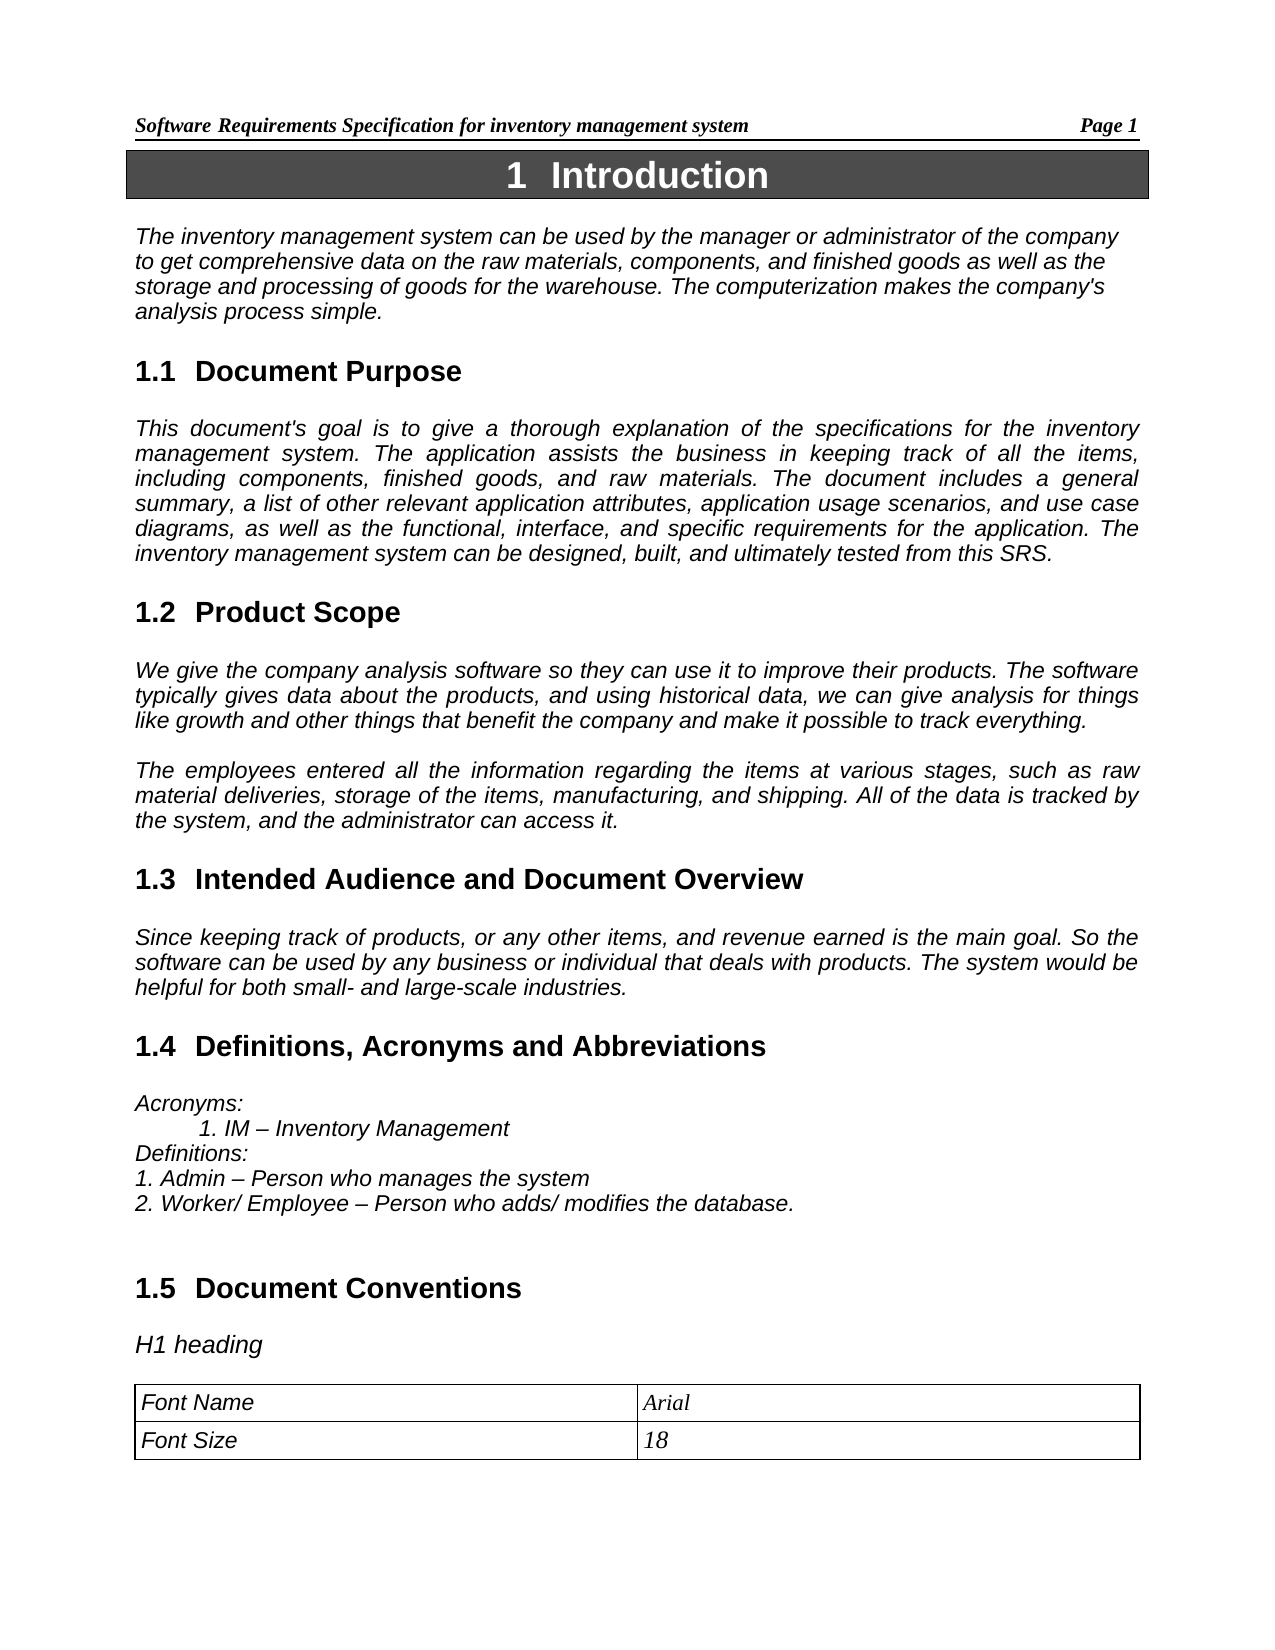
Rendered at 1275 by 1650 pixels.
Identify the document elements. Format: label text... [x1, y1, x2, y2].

subtitle Document Purpose [135, 353, 1140, 387]
text The employees entered all the information regarding the items at various stages, such as raw material deliveries, storage of the items, manufacturing, and shipping. All of the data is tracked by the system, and the administrator can access it. [135, 758, 1140, 833]
subtitle Definitions, Acronyms and Abbreviations [135, 1029, 1140, 1063]
text Definitions: [135, 1142, 1140, 1167]
text 2. Worker/ Employee – Person who adds/ modifies the database. [135, 1192, 1140, 1217]
subtitle Introduction [127, 151, 1148, 198]
text 1. Admin – Person who manages the system [135, 1167, 1140, 1192]
text Acronyms: [135, 1092, 1140, 1117]
subtitle Product Scope [135, 595, 1140, 629]
subtitle Intended Audience and Document Overview [135, 862, 1140, 896]
table_cell Font Size [136, 1422, 637, 1459]
text The inventory management system can be used by the manager or administrator of the company to get comprehensive data on the raw materials, components, and finished goods as well as the storage and processing of goods for the warehouse. The computerization makes the company's analysis process simple. [135, 224, 1140, 324]
text H1 heading [135, 1334, 1140, 1359]
text 1. IM – Inventory Management [135, 1117, 1140, 1142]
table_cell 18 [638, 1422, 1139, 1459]
text We give the company analysis software so they can use it to improve their products. The software typically gives data about the products, and using historical data, we can give analysis for things like growth and other things that benefit the company and make it possible to track everything. [135, 658, 1140, 733]
subtitle Document Conventions [135, 1271, 1140, 1304]
table_header Arial [638, 1385, 1139, 1421]
table_header Font Name [136, 1385, 637, 1421]
text This document's goal is to give a thorough explanation of the specifications for the inventory management system. The application assists the business in keeping track of all the items, including components, finished goods, and raw materials. The document includes a general summary, a list of other relevant application attributes, application usage scenarios, and use case diagrams, as well as the functional, interface, and specific requirements for the application. The inventory management system can be designed, built, and ultimately tested from this SRS. [135, 416, 1140, 566]
text Since keeping track of products, or any other items, and revenue earned is the main goal. So the software can be used by any business or individual that deals with products. The system would be helpful for both small- and large-scale industries. [135, 925, 1140, 1000]
